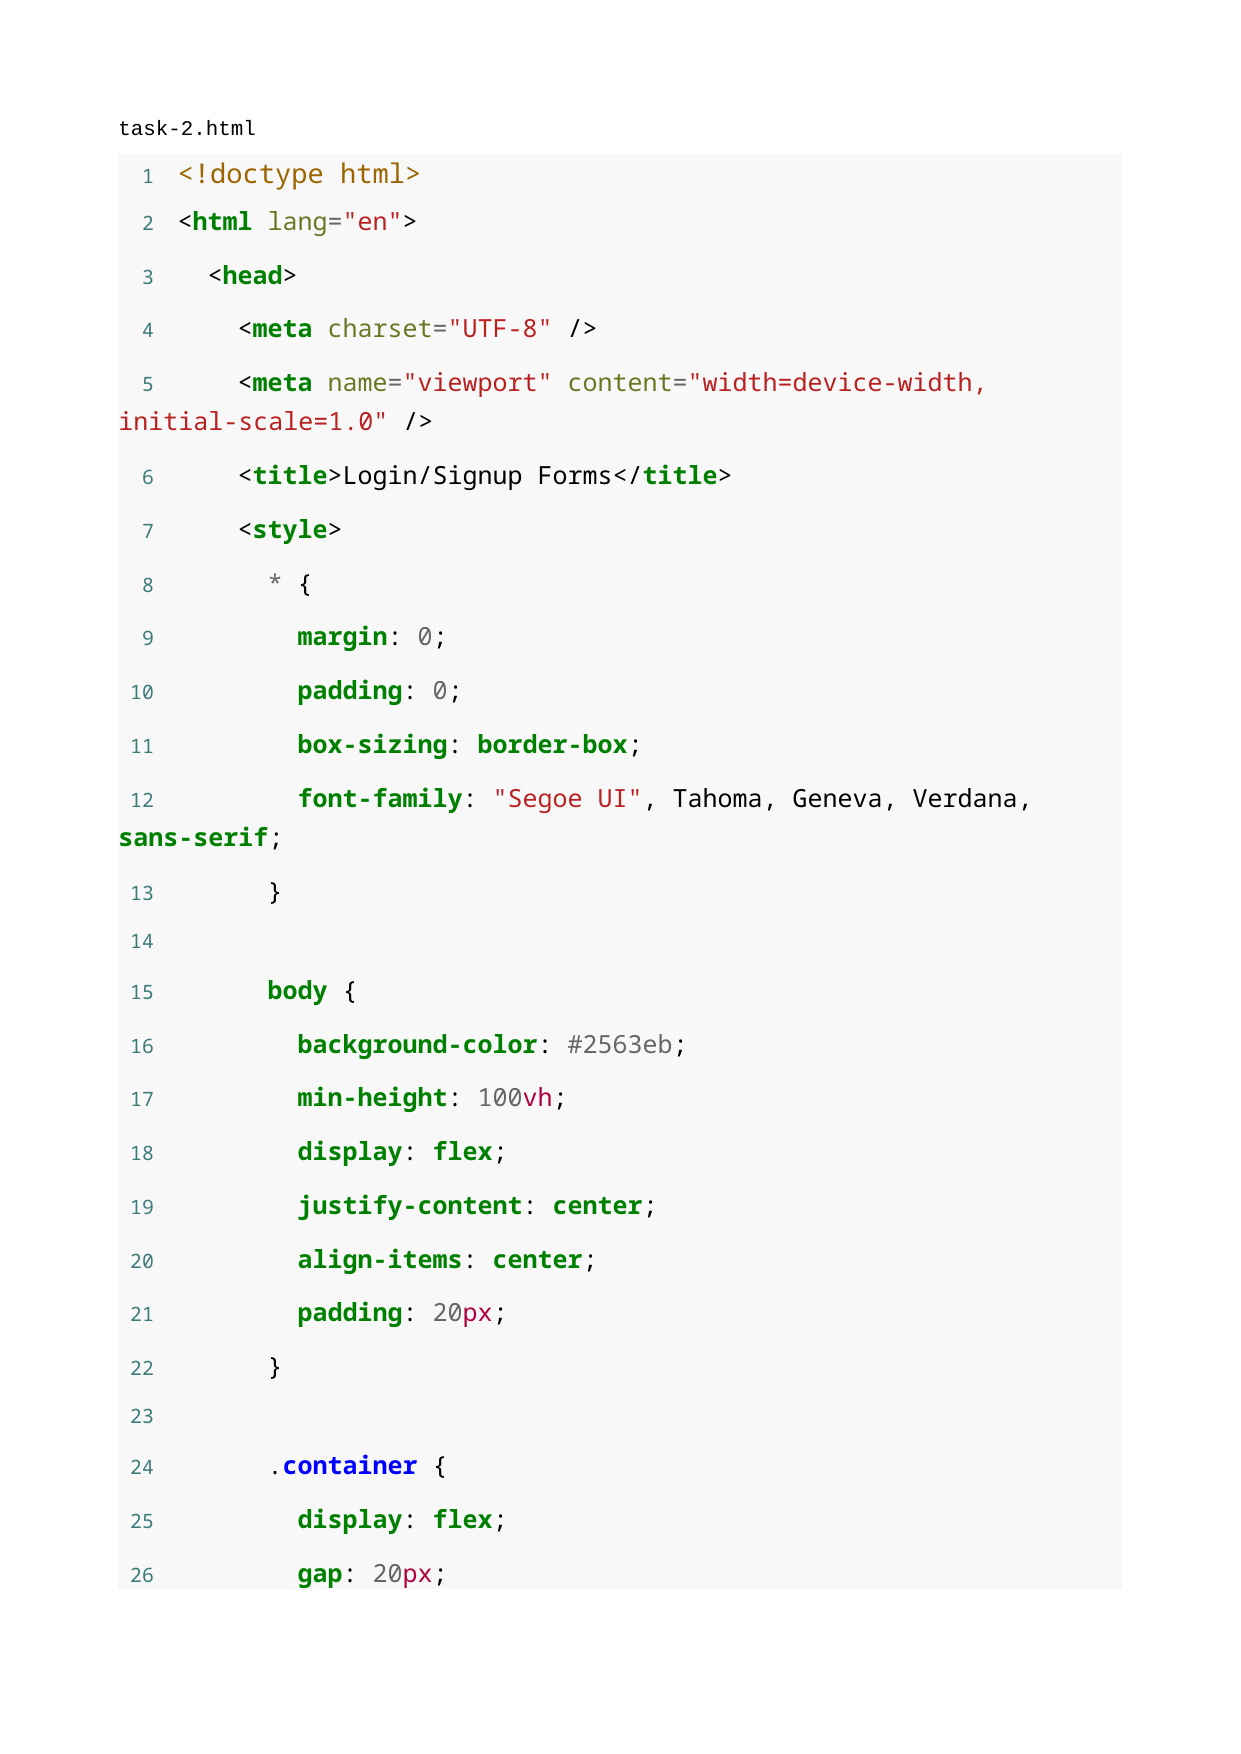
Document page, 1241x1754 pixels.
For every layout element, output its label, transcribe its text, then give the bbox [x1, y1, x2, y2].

text 24 .container { [118, 1448, 1122, 1482]
text 13 } [118, 873, 1122, 907]
text 20 align-items: center; [118, 1241, 1122, 1275]
text 9 margin: 0; [118, 619, 1122, 653]
text 16 background-color: #2563eb; [118, 1026, 1122, 1060]
text 4 <meta charset="UTF-8" /> [118, 311, 1122, 345]
text 8 * { [118, 565, 1122, 599]
text 19 justify-content: center; [118, 1187, 1122, 1222]
text 14 [118, 927, 1122, 954]
text 2 <html lang="en"> [118, 204, 1122, 238]
text 6 <title>Login/Signup Forms</title> [118, 458, 1122, 492]
text 12 font-family: "Segoe UI", Tahoma, Geneva, Verdana, sans-serif; [118, 780, 1122, 853]
text 23 [118, 1402, 1122, 1429]
text 18 display: flex; [118, 1134, 1122, 1168]
text 3 <head> [118, 257, 1122, 291]
subtitle 1 <!doctype html> [118, 154, 1122, 191]
text 22 } [118, 1349, 1122, 1383]
text task-2.html [118, 118, 1122, 142]
text 7 <style> [118, 512, 1122, 546]
text 25 display: flex; [118, 1502, 1122, 1536]
text 17 min-height: 100vh; [118, 1080, 1122, 1114]
text 15 body { [118, 972, 1122, 1007]
text 26 gap: 20px; [118, 1556, 1122, 1589]
text 10 padding: 0; [118, 673, 1122, 707]
text 21 padding: 20px; [118, 1295, 1122, 1329]
text 11 box-sizing: border-box; [118, 727, 1122, 761]
text 5 <meta name="viewport" content="width=device-width, initial-scale=1.0" /> [118, 365, 1122, 438]
